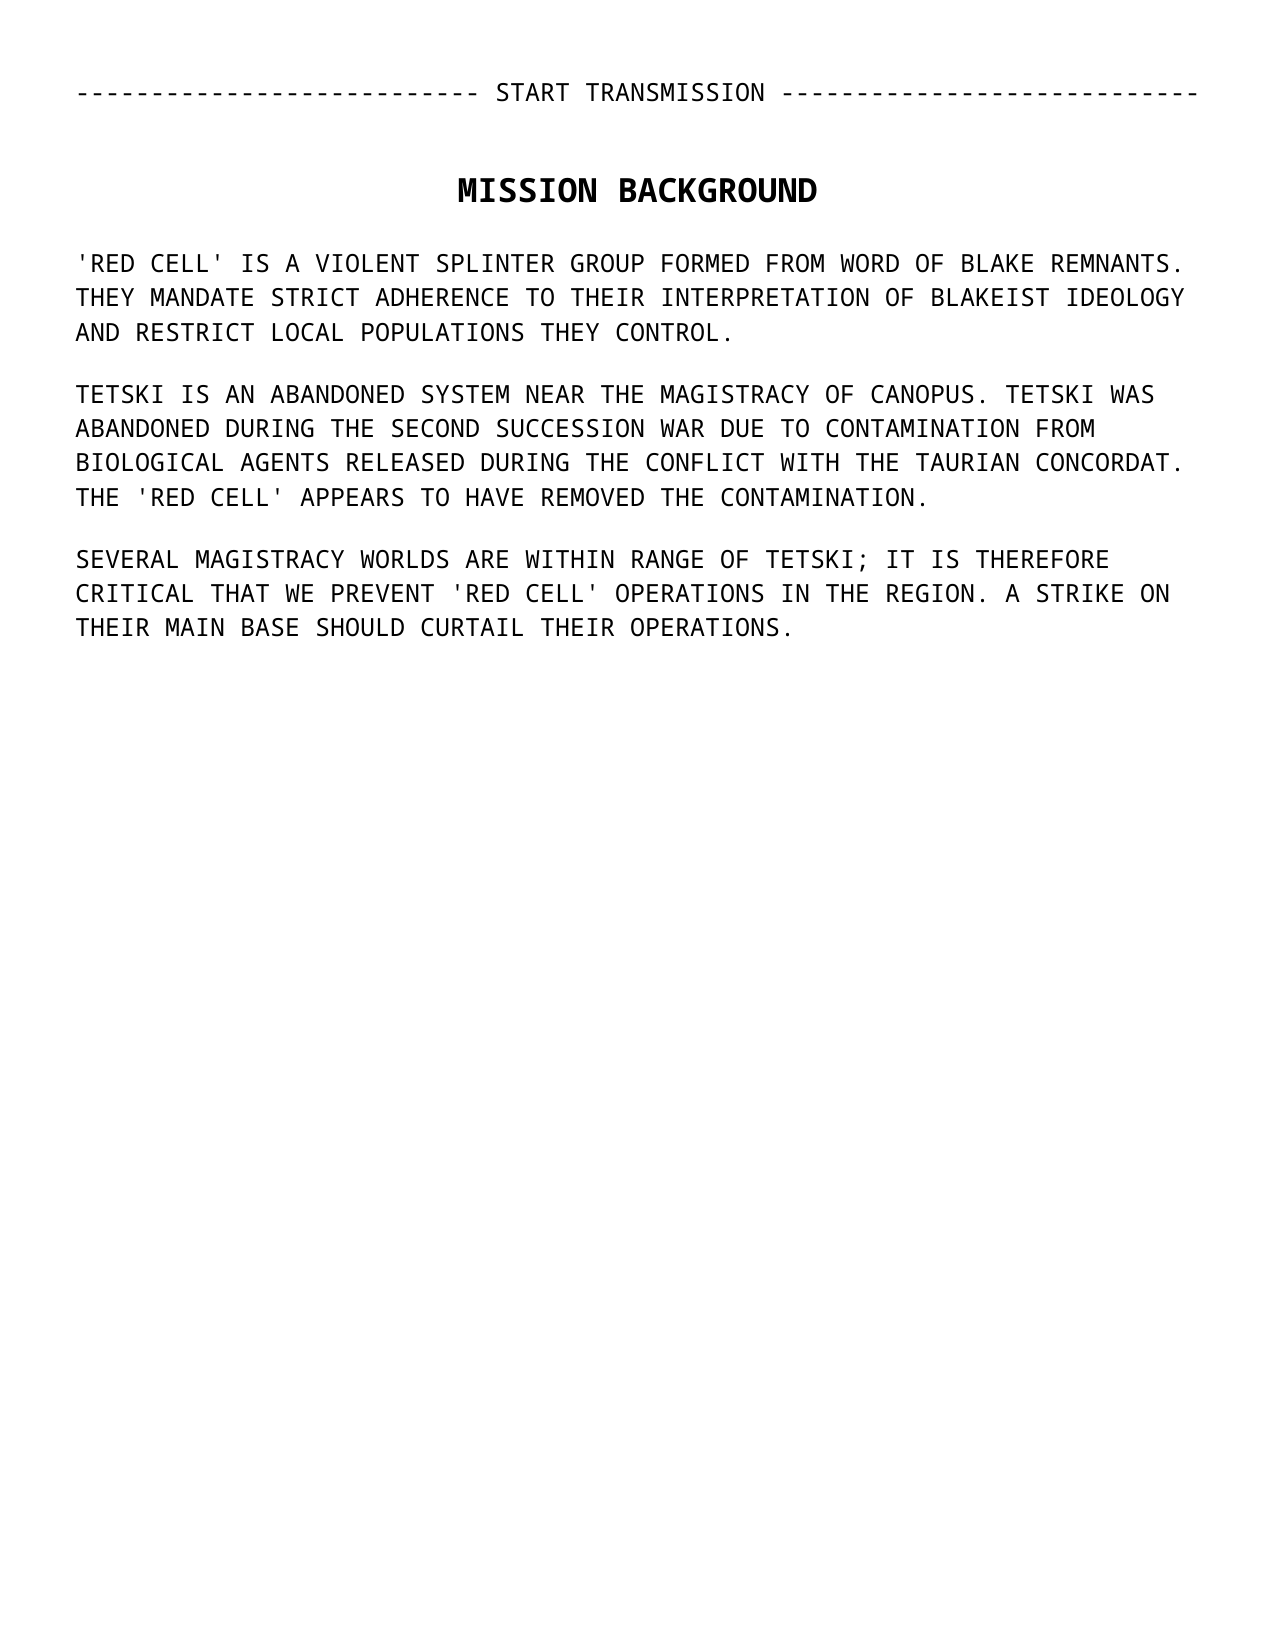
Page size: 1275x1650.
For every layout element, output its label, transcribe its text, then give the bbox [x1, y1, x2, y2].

subtitle MISSION BACKGROUND [75, 109, 1200, 212]
text --------------------------- START TRANSMISSION ---------------------------- [75, 75, 1200, 109]
text TETSKI IS AN ABANDONED SYSTEM NEAR THE MAGISTRACY OF CANOPUS. TETSKI WAS ABANDONED DURING THE SECOND SUCCESSION WAR DUE TO CONTAMINATION FROM BIOLOGICAL AGENTS RELEASED DURING THE CONFLICT WITH THE TAURIAN CONCORDAT. THE 'RED CELL' APPEARS TO HAVE REMOVED THE CONTAMINATION. [75, 377, 1200, 513]
text 'RED CELL' IS A VIOLENT SPLINTER GROUP FORMED FROM WORD OF BLAKE REMNANTS. THEY MANDATE STRICT ADHERENCE TO THEIR INTERPRETATION OF BLAKEIST IDEOLOGY AND RESTRICT LOCAL POPULATIONS THEY CONTROL. [75, 246, 1200, 348]
text SEVERAL MAGISTRACY WORLDS ARE WITHIN RANGE OF TETSKI; IT IS THEREFORE CRITICAL THAT WE PREVENT 'RED CELL' OPERATIONS IN THE REGION. A STRIKE ON THEIR MAIN BASE SHOULD CURTAIL THEIR OPERATIONS. [75, 542, 1200, 644]
